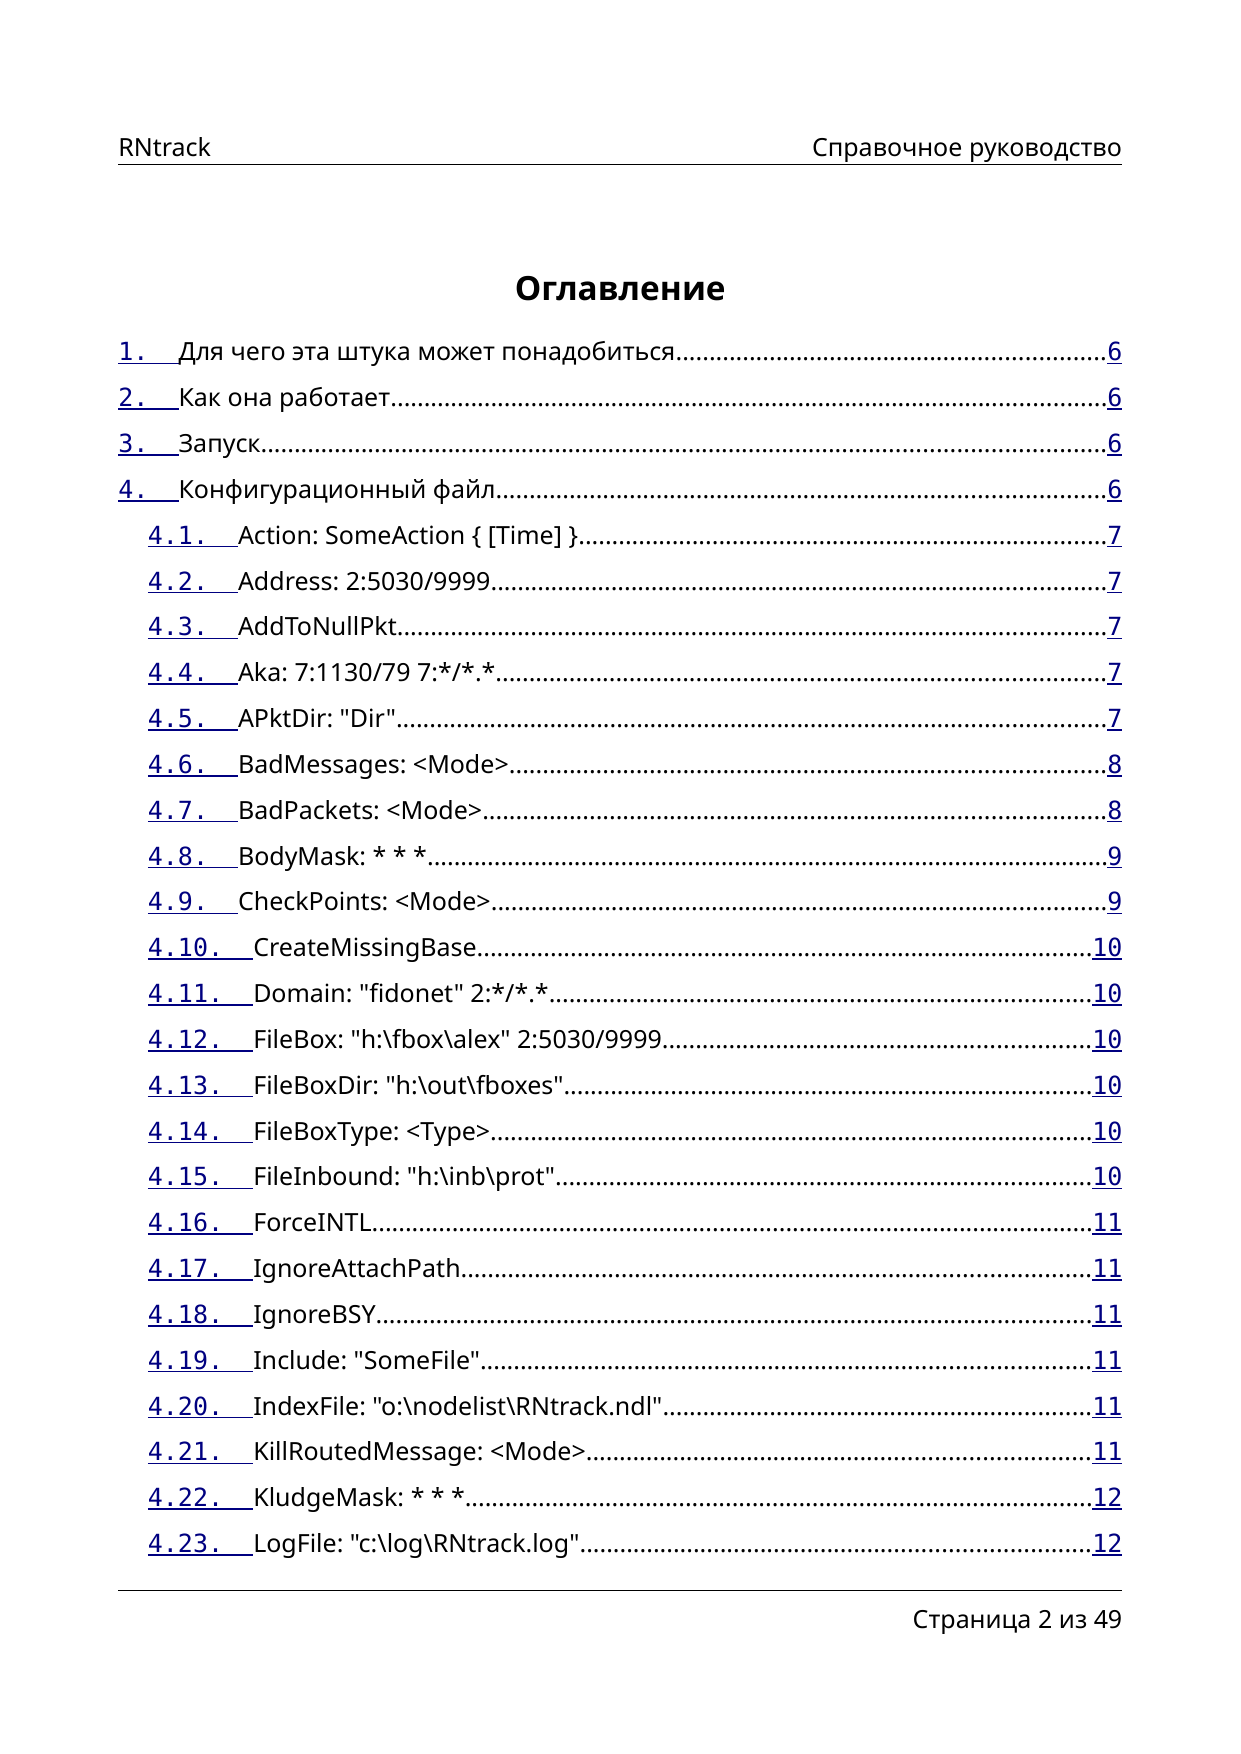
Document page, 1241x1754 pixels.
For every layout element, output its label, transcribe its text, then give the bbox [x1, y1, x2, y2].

text 1. Для чего эта штука может понадобиться 6 [118, 334, 1122, 368]
text 4.14. FileBoxType: <Type> 10 [148, 1113, 1122, 1147]
text 4.23. LogFile: "c:\log\RNtrack.log" 12 [148, 1526, 1122, 1560]
text 4.8. BodyMask: * * * 9 [148, 838, 1122, 872]
text 4.21. KillRoutedMessage: <Mode> 11 [148, 1434, 1122, 1468]
text 4.1. Action: SomeAction { [Time] } 7 [148, 517, 1122, 551]
text 4.20. IndexFile: "o:\nodelist\RNtrack.ndl" 11 [148, 1388, 1122, 1422]
text 4.10. CreateMissingBase 10 [148, 930, 1122, 964]
text 4.9. CheckPoints: <Mode> 9 [148, 884, 1122, 918]
text 4.6. BadMessages: <Mode> 8 [148, 747, 1122, 781]
text 4.17. IgnoreAttachPath 11 [148, 1251, 1122, 1285]
text 4.5. APktDir: "Dir" 7 [148, 701, 1122, 735]
text 4.22. KludgeMask: * * * 12 [148, 1480, 1122, 1514]
text 4.19. Include: "SomeFile" 11 [148, 1342, 1122, 1376]
text 4.4. Aka: 7:1130/79 7:*/*.* 7 [148, 655, 1122, 689]
text 4.7. BadPackets: <Mode> 8 [148, 792, 1122, 826]
text 2. Как она работает 6 [118, 380, 1122, 414]
subtitle Оглавление [118, 264, 1122, 310]
text 4.15. FileInbound: "h:\inb\prot" 10 [148, 1159, 1122, 1193]
text 4.16. ForceINTL 11 [148, 1205, 1122, 1239]
text 4. Конфигурационный файл 6 [118, 472, 1122, 506]
text 4.12. FileBox: "h:\fbox\alex" 2:5030/9999 10 [148, 1022, 1122, 1056]
text 3. Запуск 6 [118, 426, 1122, 460]
text 4.2. Address: 2:5030/9999 7 [148, 563, 1122, 597]
text 4.11. Domain: "fidonet" 2:*/*.* 10 [148, 976, 1122, 1010]
text 4.18. IgnoreBSY 11 [148, 1297, 1122, 1331]
text 4.3. AddToNullPkt 7 [148, 609, 1122, 643]
text 4.13. FileBoxDir: "h:\out\fboxes" 10 [148, 1067, 1122, 1101]
